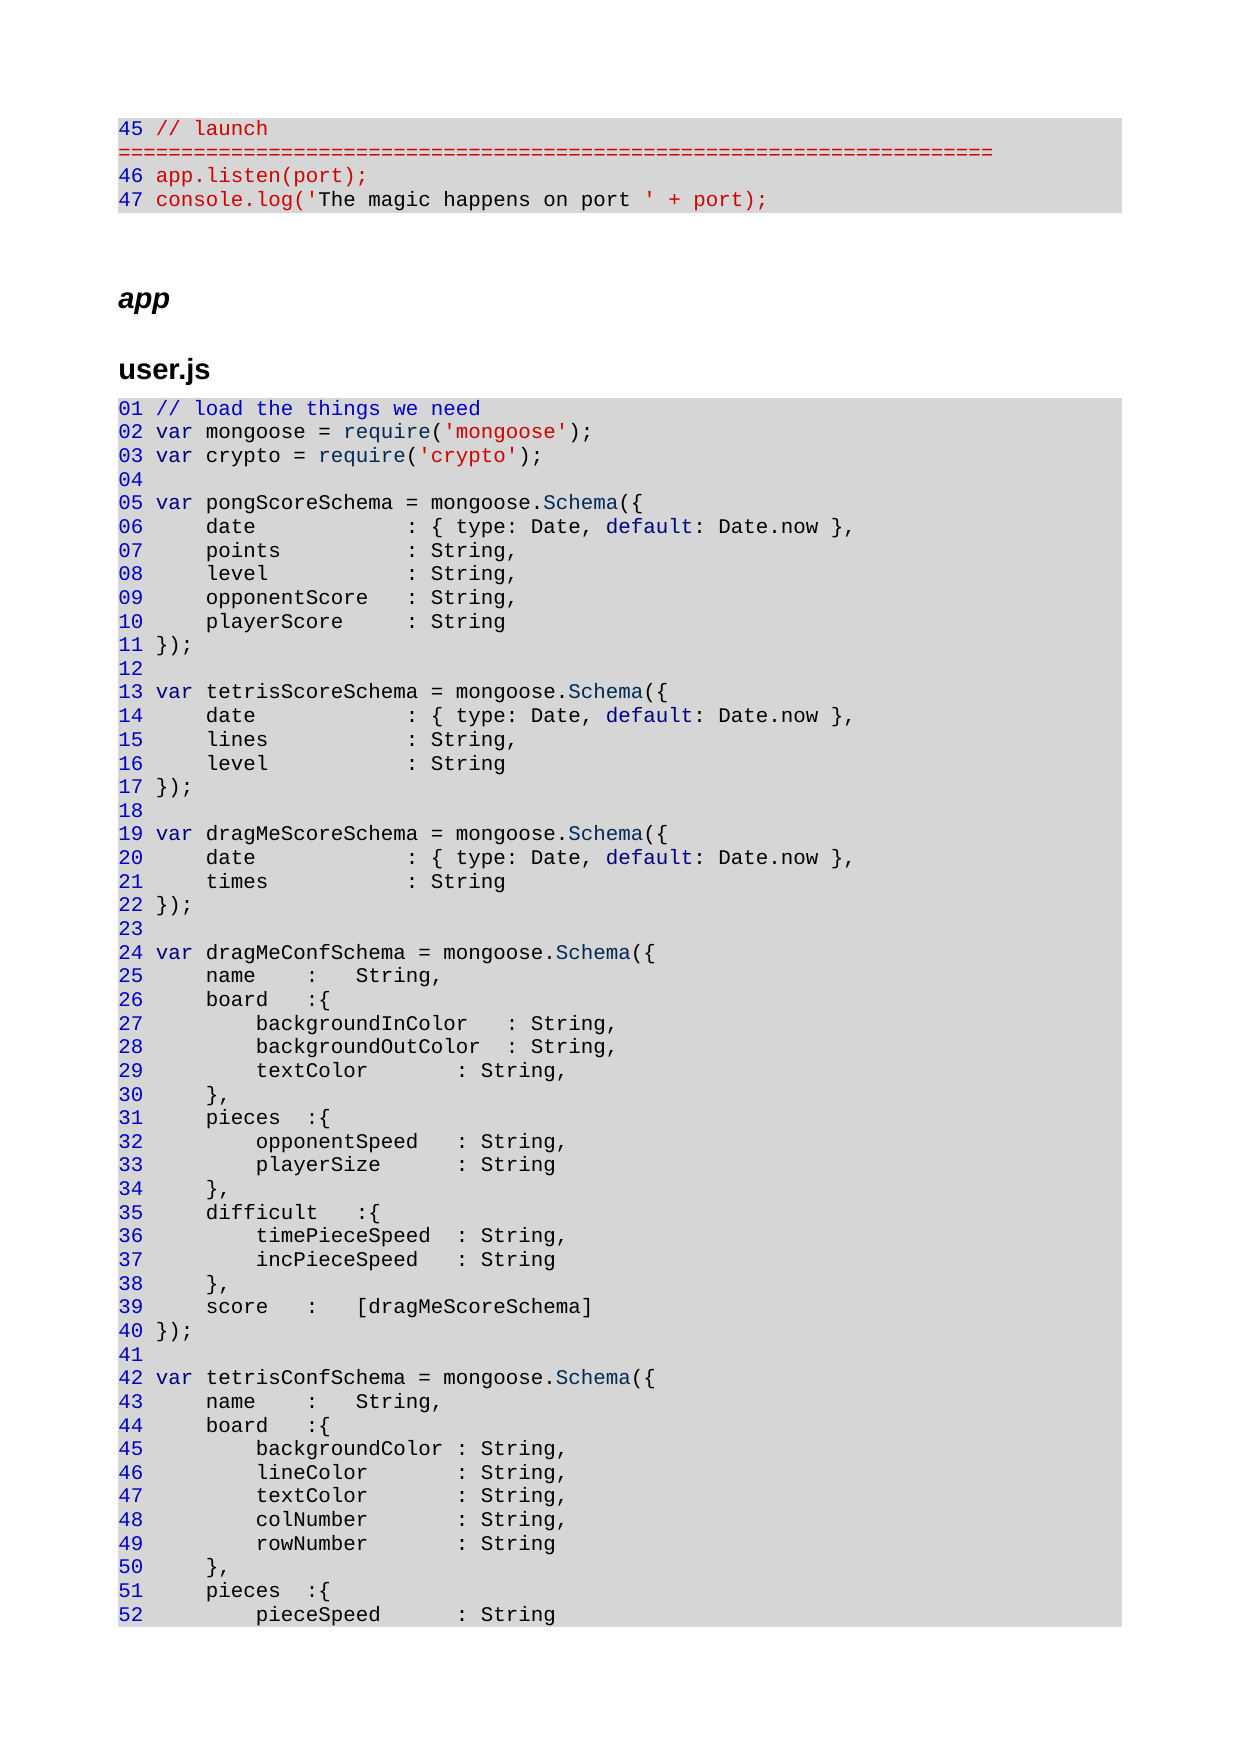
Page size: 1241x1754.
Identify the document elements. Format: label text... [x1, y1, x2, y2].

text 23 [118, 918, 1122, 942]
text 16 level : String [118, 752, 1122, 776]
text 12 [118, 658, 1122, 682]
text 49 rowNumber : String [118, 1533, 1122, 1556]
text 36 timePieceSpeed : String, [118, 1225, 1122, 1249]
text 51 pieces :{ [118, 1580, 1122, 1604]
text 25 name : String, [118, 965, 1122, 989]
subtitle app [118, 281, 1122, 314]
text 43 name : String, [118, 1391, 1122, 1414]
text 28 backgroundOutColor : String, [118, 1036, 1122, 1060]
text 22 }); [118, 894, 1122, 918]
text 27 backgroundInColor : String, [118, 1013, 1122, 1036]
text 07 points : String, [118, 540, 1122, 563]
text 03 var crypto = require('crypto'); [118, 445, 1122, 469]
text 20 date : { type: Date, default: Date.now }, [118, 847, 1122, 871]
text 47 console.log('The magic happens on port ' + port); [118, 189, 1122, 213]
text 10 playerScore : String [118, 611, 1122, 634]
text 47 textColor : String, [118, 1486, 1122, 1509]
text 02 var mongoose = require('mongoose'); [118, 421, 1122, 445]
text 46 app.listen(port); [118, 165, 1122, 189]
text 38 }, [118, 1273, 1122, 1296]
text 39 score : [dragMeScoreSchema] [118, 1296, 1122, 1320]
text 41 [118, 1344, 1122, 1367]
text 19 var dragMeScoreSchema = mongoose.Schema({ [118, 823, 1122, 847]
text 52 pieceSpeed : String [118, 1604, 1122, 1627]
text 45 // launch ====================================================================== [118, 118, 1122, 165]
text 11 }); [118, 634, 1122, 658]
text 08 level : String, [118, 563, 1122, 587]
text 09 opponentScore : String, [118, 587, 1122, 611]
text 46 lineColor : String, [118, 1462, 1122, 1486]
text 31 pieces :{ [118, 1107, 1122, 1131]
text 44 board :{ [118, 1414, 1122, 1438]
text 17 }); [118, 776, 1122, 800]
text 14 date : { type: Date, default: Date.now }, [118, 705, 1122, 729]
subtitle user.js [118, 352, 1122, 385]
text 33 playerSize : String [118, 1154, 1122, 1178]
text 05 var pongScoreSchema = mongoose.Schema({ [118, 492, 1122, 516]
text 32 opponentSpeed : String, [118, 1131, 1122, 1154]
text 35 difficult :{ [118, 1202, 1122, 1225]
text 37 incPieceSpeed : String [118, 1249, 1122, 1273]
text 29 textColor : String, [118, 1060, 1122, 1083]
text 50 }, [118, 1556, 1122, 1580]
text 01 // load the things we need [118, 398, 1122, 421]
text 18 [118, 800, 1122, 823]
text 26 board :{ [118, 989, 1122, 1013]
text 30 }, [118, 1083, 1122, 1107]
text 34 }, [118, 1178, 1122, 1202]
text 24 var dragMeConfSchema = mongoose.Schema({ [118, 942, 1122, 965]
text 04 [118, 469, 1122, 492]
text 45 backgroundColor : String, [118, 1438, 1122, 1462]
text 06 date : { type: Date, default: Date.now }, [118, 516, 1122, 540]
text 48 colNumber : String, [118, 1509, 1122, 1533]
text 40 }); [118, 1320, 1122, 1344]
text 21 times : String [118, 871, 1122, 894]
text 15 lines : String, [118, 729, 1122, 752]
text 13 var tetrisScoreSchema = mongoose.Schema({ [118, 682, 1122, 705]
text 42 var tetrisConfSchema = mongoose.Schema({ [118, 1367, 1122, 1391]
